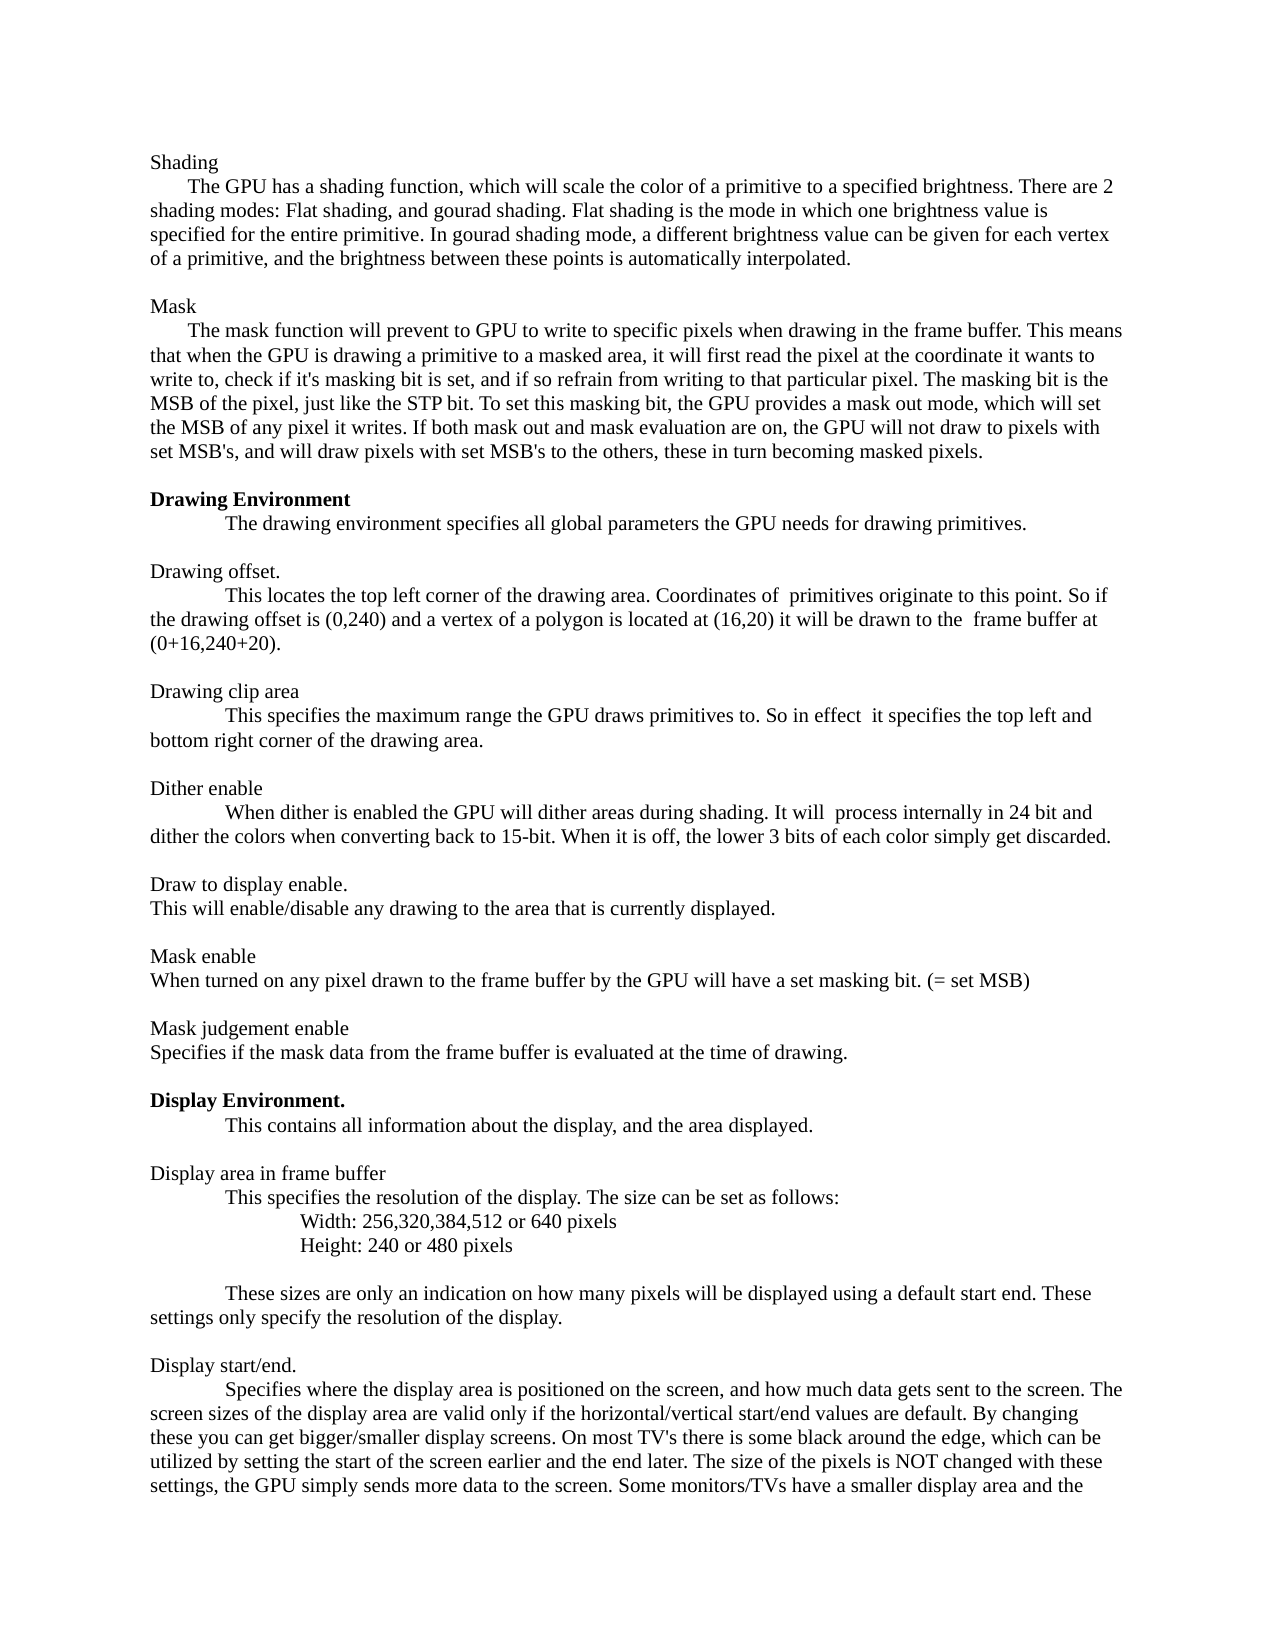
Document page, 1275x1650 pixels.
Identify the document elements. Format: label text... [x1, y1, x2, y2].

text The GPU has a shading function, which will scale the color of a primitive to a specified brightness. There are 2 shading modes: Flat shading, and gourad shading. Flat shading is the mode in which one brightness value is specified for the entire primitive. In gourad shading mode, a different brightness value can be given for each vertex of a primitive, and the brightness between these points is automatically interpolated. [150, 174, 1125, 270]
text Specifies if the mask data from the frame buffer is evaluated at the time of drawing. [150, 1040, 1125, 1064]
list Drawing clip area [150, 679, 1125, 703]
list Draw to display enable. [150, 872, 1125, 896]
text Display Environment. [150, 1088, 1125, 1112]
text The mask function will prevent to GPU to write to specific pixels when drawing in the frame buffer. This means that when the GPU is drawing a primitive to a masked area, it will first read the pixel at the coordinate it wants to write to, check if it's masking bit is set, and if so refrain from writing to that particular pixel. The masking bit is the MSB of the pixel, just like the STP bit. To set this masking bit, the GPU provides a mask out mode, which will set the MSB of any pixel it writes. If both mask out and mask evaluation are on, the GPU will not draw to pixels with set MSB's, and will draw pixels with set MSB's to the others, these in turn becoming masked pixels. [150, 318, 1125, 463]
subtitle Drawing Environment [150, 487, 1125, 511]
text When dither is enabled the GPU will dither areas during shading. It will process internally in 24 bit and dither the colors when converting back to 15-bit. When it is off, the lower 3 bits of each color simply get discarded. [150, 800, 1125, 848]
text This locates the top left corner of the drawing area. Coordinates of primitives originate to this point. So if the drawing offset is (0,240) and a vertex of a polygon is located at (16,20) it will be drawn to the frame buffer at (0+16,240+20). [150, 583, 1125, 655]
list Display start/end. [150, 1353, 1125, 1377]
text The drawing environment specifies all global parameters the GPU needs for drawing primitives. [150, 511, 1125, 535]
text Height: 240 or 480 pixels [225, 1233, 1125, 1257]
text Specifies where the display area is positioned on the screen, and how much data gets sent to the screen. The screen sizes of the display area are valid only if the horizontal/vertical start/end values are default. By changing these you can get bigger/smaller display screens. On most TV's there is some black around the edge, which can be utilized by setting the start of the screen earlier and the end later. The size of the pixels is NOT changed with these settings, the GPU simply sends more data to the screen. Some monitors/TVs have a smaller display area and the [150, 1377, 1125, 1497]
text This contains all information about the display, and the area displayed. [150, 1112, 1125, 1137]
list Dither enable [150, 776, 1125, 800]
text This specifies the maximum range the GPU draws primitives to. So in effect it specifies the top left and bottom right corner of the drawing area. [150, 703, 1125, 752]
list Mask [150, 294, 1125, 318]
list Mask enable [150, 944, 1125, 968]
list Shading [150, 150, 1125, 174]
list Display area in frame buffer [150, 1161, 1125, 1185]
text This will enable/disable any drawing to the area that is currently displayed. [150, 896, 1125, 920]
list Mask judgement enable [150, 1016, 1125, 1040]
text These sizes are only an indication on how many pixels will be displayed using a default start end. These settings only specify the resolution of the display. [150, 1281, 1125, 1329]
text This specifies the resolution of the display. The size can be set as follows: [150, 1185, 1125, 1209]
text When turned on any pixel drawn to the frame buffer by the GPU will have a set masking bit. (= set MSB) [150, 968, 1125, 992]
list Drawing offset. [150, 559, 1125, 583]
text Width: 256,320,384,512 or 640 pixels [225, 1209, 1125, 1233]
